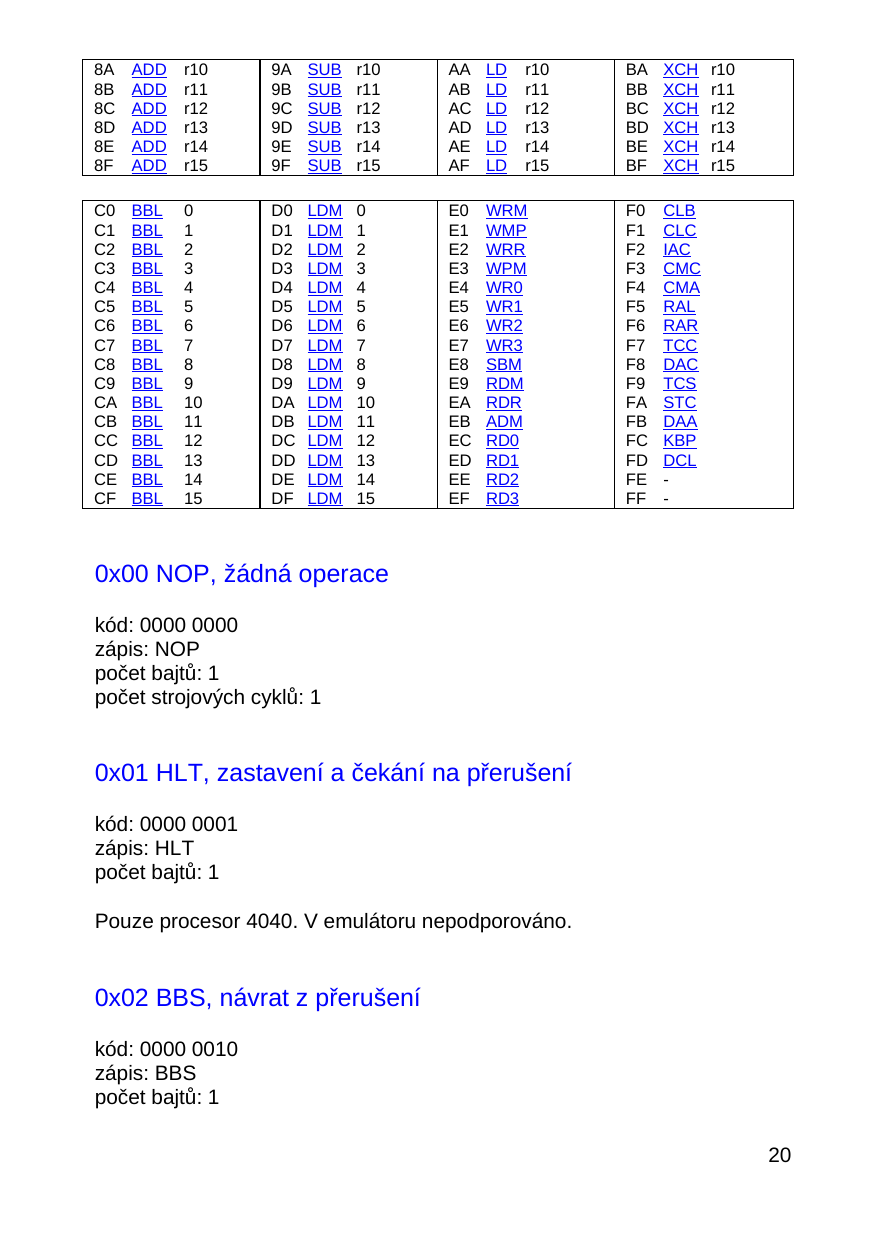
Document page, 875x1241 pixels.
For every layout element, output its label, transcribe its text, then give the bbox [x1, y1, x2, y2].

text Pouze procesor 4040. V emulátoru nepodporováno. [94, 909, 791, 933]
text počet bajtů: 1 [94, 1085, 791, 1109]
table_header 8A ADD r10 8B ADD r11 8C ADD r12 8D ADD r13 8E ADD r14 8F ADD r15 [83, 60, 259, 175]
table_header F0 CLB F1 CLC F2 IAC F3 CMC F4 CMA F5 RAL F6 RAR F7 TCC F8 DAC F9 TCS FA STC FB DAA FC KBP FD DCL FE - FF - [615, 201, 793, 508]
text počet bajtů: 1 [94, 860, 791, 884]
text počet strojových cyklů: 1 [94, 684, 791, 708]
text zápis: NOP [94, 637, 791, 661]
table_header BA XCH r10 BB XCH r11 BC XCH r12 BD XCH r13 BE XCH r14 BF XCH r15 [615, 60, 793, 175]
text zápis: BBS [94, 1061, 791, 1085]
table_header E0 WRM E1 WMP E2 WRR E3 WPM E4 WR0 E5 WR1 E6 WR2 E7 WR3 E8 SBM E9 RDM EA RDR EB ADM EC RD0 ED RD1 EE RD2 EF RD3 [438, 201, 614, 508]
text kód: 0000 0001 [94, 812, 791, 836]
table_header AA LD r10 AB LD r11 AC LD r12 AD LD r13 AE LD r14 AF LD r15 [438, 60, 614, 175]
text kód: 0000 0010 [94, 1037, 791, 1061]
text zápis: HLT [94, 836, 791, 860]
table_header C0 BBL 0 C1 BBL 1 C2 BBL 2 C3 BBL 3 C4 BBL 4 C5 BBL 5 C6 BBL 6 C7 BBL 7 C8 BBL 8 C9 BBL 9 CA BBL 10 CB BBL 11 CC BBL 12 CD BBL 13 CE BBL 14 CF BBL 15 [83, 201, 259, 508]
table_header 9A SUB r10 9B SUB r11 9C SUB r12 9D SUB r13 9E SUB r14 9F SUB r15 [261, 60, 437, 175]
text počet bajtů: 1 [94, 661, 791, 684]
table_header D0 LDM 0 D1 LDM 1 D2 LDM 2 D3 LDM 3 D4 LDM 4 D5 LDM 5 D6 LDM 6 D7 LDM 7 D8 LDM 8 D9 LDM 9 DA LDM 10 DB LDM 11 DC LDM 12 DD LDM 13 DE LDM 14 DF LDM 15 [261, 201, 437, 508]
subtitle 0x00 NOP, žádná operace [94, 559, 791, 588]
subtitle 0x02 BBS, návrat z přerušení [94, 983, 791, 1012]
subtitle 0x01 HLT, zastavení a čekání na přerušení [94, 758, 791, 787]
text kód: 0000 0000 [94, 613, 791, 637]
